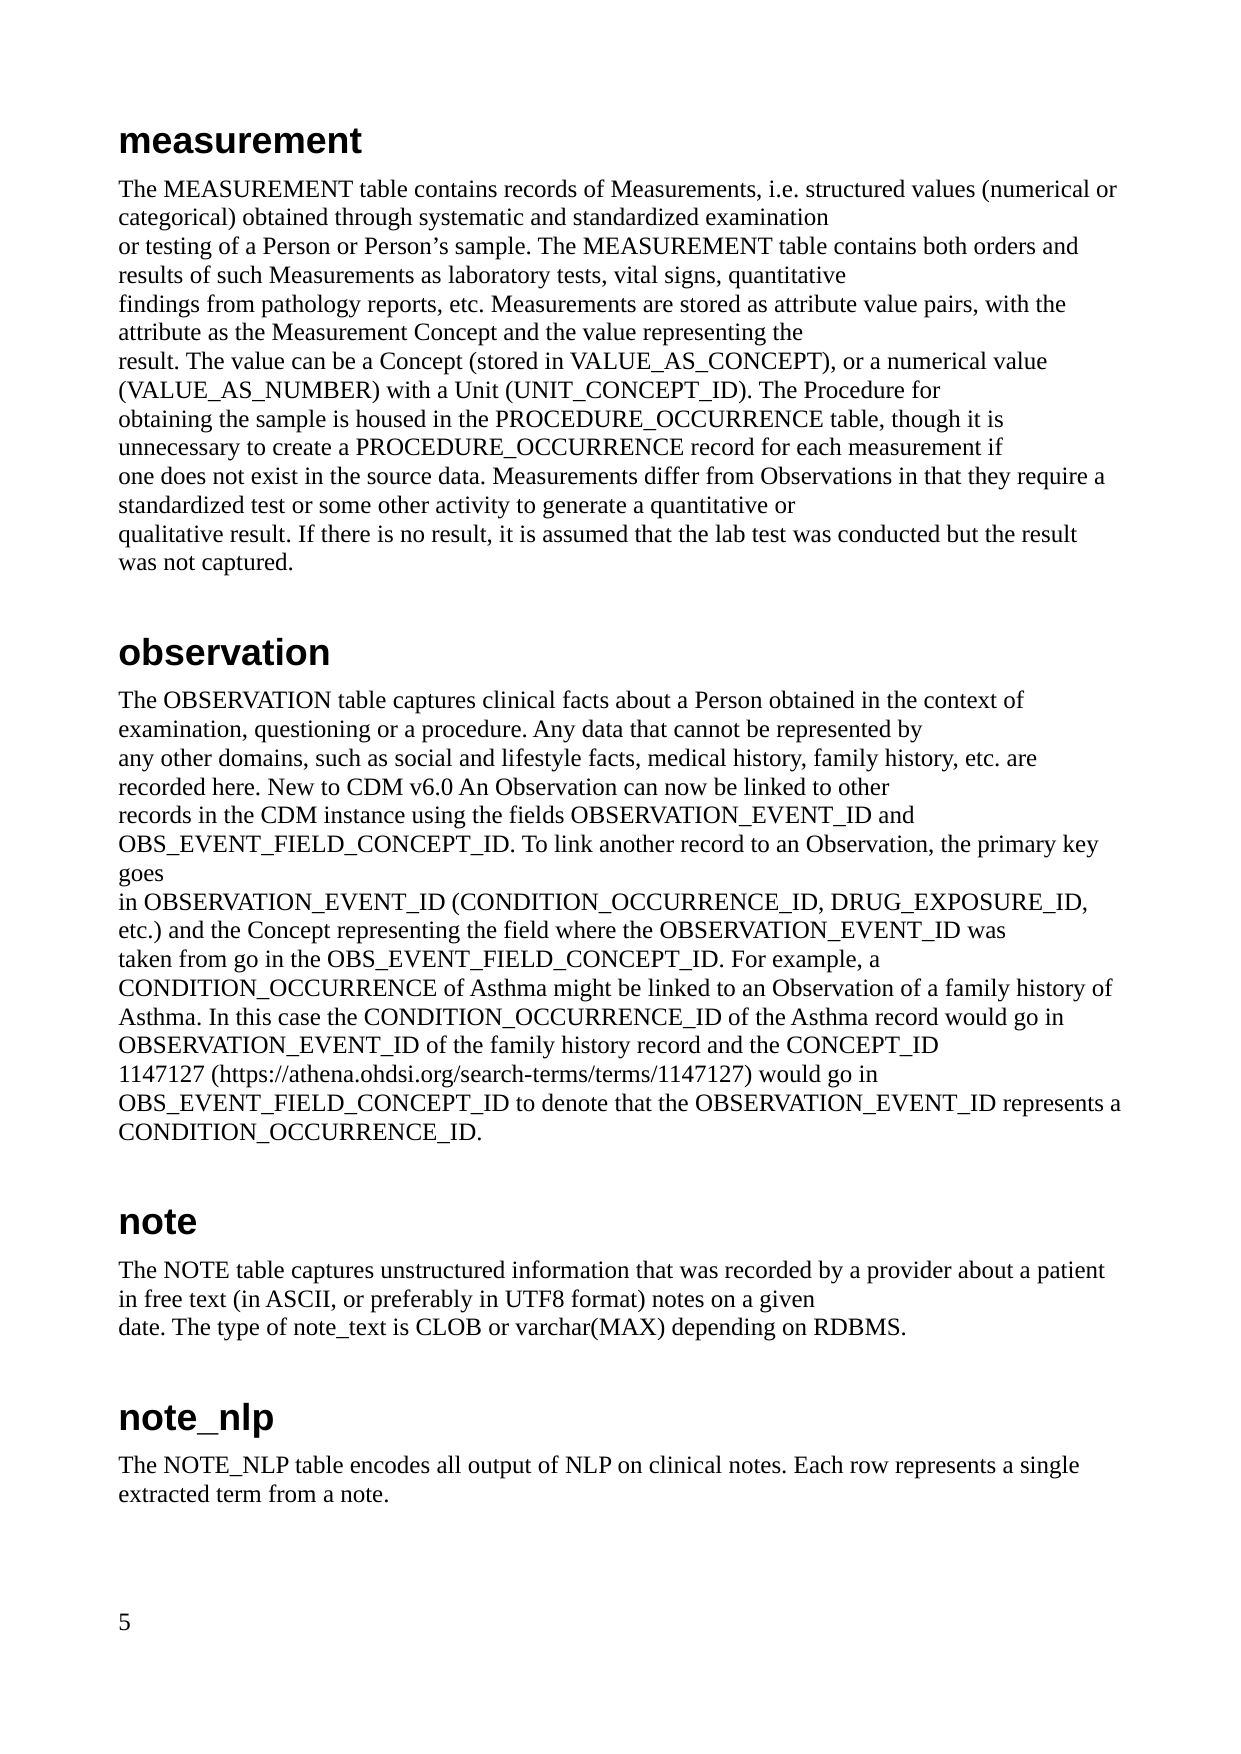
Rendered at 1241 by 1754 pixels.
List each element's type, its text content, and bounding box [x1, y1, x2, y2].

text qualitative result. If there is no result, it is assumed that the lab test was conducted but the result was not captured. [118, 519, 1122, 576]
text The MEASUREMENT table contains records of Measurements, i.e. structured values (numerical or categorical) obtained through systematic and standardized examination [118, 174, 1122, 231]
text date. The type of note_text is CLOB or varchar(MAX) depending on RDBMS. [118, 1312, 1122, 1341]
subtitle note_nlp [118, 1395, 1122, 1438]
subtitle observation [118, 630, 1122, 673]
text or testing of a Person or Person’s sample. The MEASUREMENT table contains both orders and results of such Measurements as laboratory tests, vital signs, quantitative [118, 231, 1122, 289]
text one does not exist in the source data. Measurements differ from Observations in that they require a standardized test or some other activity to generate a quantitative or [118, 461, 1122, 519]
text findings from pathology reports, etc. Measurements are stored as attribute value pairs, with the attribute as the Measurement Concept and the value representing the [118, 289, 1122, 346]
text taken from go in the OBS_EVENT_FIELD_CONCEPT_ID. For example, a CONDITION_OCCURRENCE of Asthma might be linked to an Observation of a family history of [118, 944, 1122, 1002]
text The NOTE table captures unstructured information that was recorded by a provider about a patient in free text (in ASCII, or preferably in UTF8 format) notes on a given [118, 1255, 1122, 1312]
subtitle measurement [118, 118, 1122, 161]
text in OBSERVATION_EVENT_ID (CONDITION_OCCURRENCE_ID, DRUG_EXPOSURE_ID, etc.) and the Concept representing the field where the OBSERVATION_EVENT_ID was [118, 887, 1122, 944]
text records in the CDM instance using the fields OBSERVATION_EVENT_ID and OBS_EVENT_FIELD_CONCEPT_ID. To link another record to an Observation, the primary key goes [118, 801, 1122, 887]
text CONDITION_OCCURRENCE_ID. [118, 1117, 1122, 1146]
text Asthma. In this case the CONDITION_OCCURRENCE_ID of the Asthma record would go in OBSERVATION_EVENT_ID of the family history record and the CONCEPT_ID [118, 1002, 1122, 1059]
text 1147127 (https://athena.ohdsi.org/search-terms/terms/1147127) would go in OBS_EVENT_FIELD_CONCEPT_ID to denote that the OBSERVATION_EVENT_ID represents a [118, 1059, 1122, 1117]
text obtaining the sample is housed in the PROCEDURE_OCCURRENCE table, though it is unnecessary to create a PROCEDURE_OCCURRENCE record for each measurement if [118, 404, 1122, 461]
text any other domains, such as social and lifestyle facts, medical history, family history, etc. are recorded here. New to CDM v6.0 An Observation can now be linked to other [118, 743, 1122, 801]
text The OBSERVATION table captures clinical facts about a Person obtained in the context of examination, questioning or a procedure. Any data that cannot be represented by [118, 686, 1122, 743]
subtitle note [118, 1199, 1122, 1242]
text The NOTE_NLP table encodes all output of NLP on clinical notes. Each row represents a single extracted term from a note. [118, 1451, 1122, 1508]
text result. The value can be a Concept (stored in VALUE_AS_CONCEPT), or a numerical value (VALUE_AS_NUMBER) with a Unit (UNIT_CONCEPT_ID). The Procedure for [118, 346, 1122, 404]
